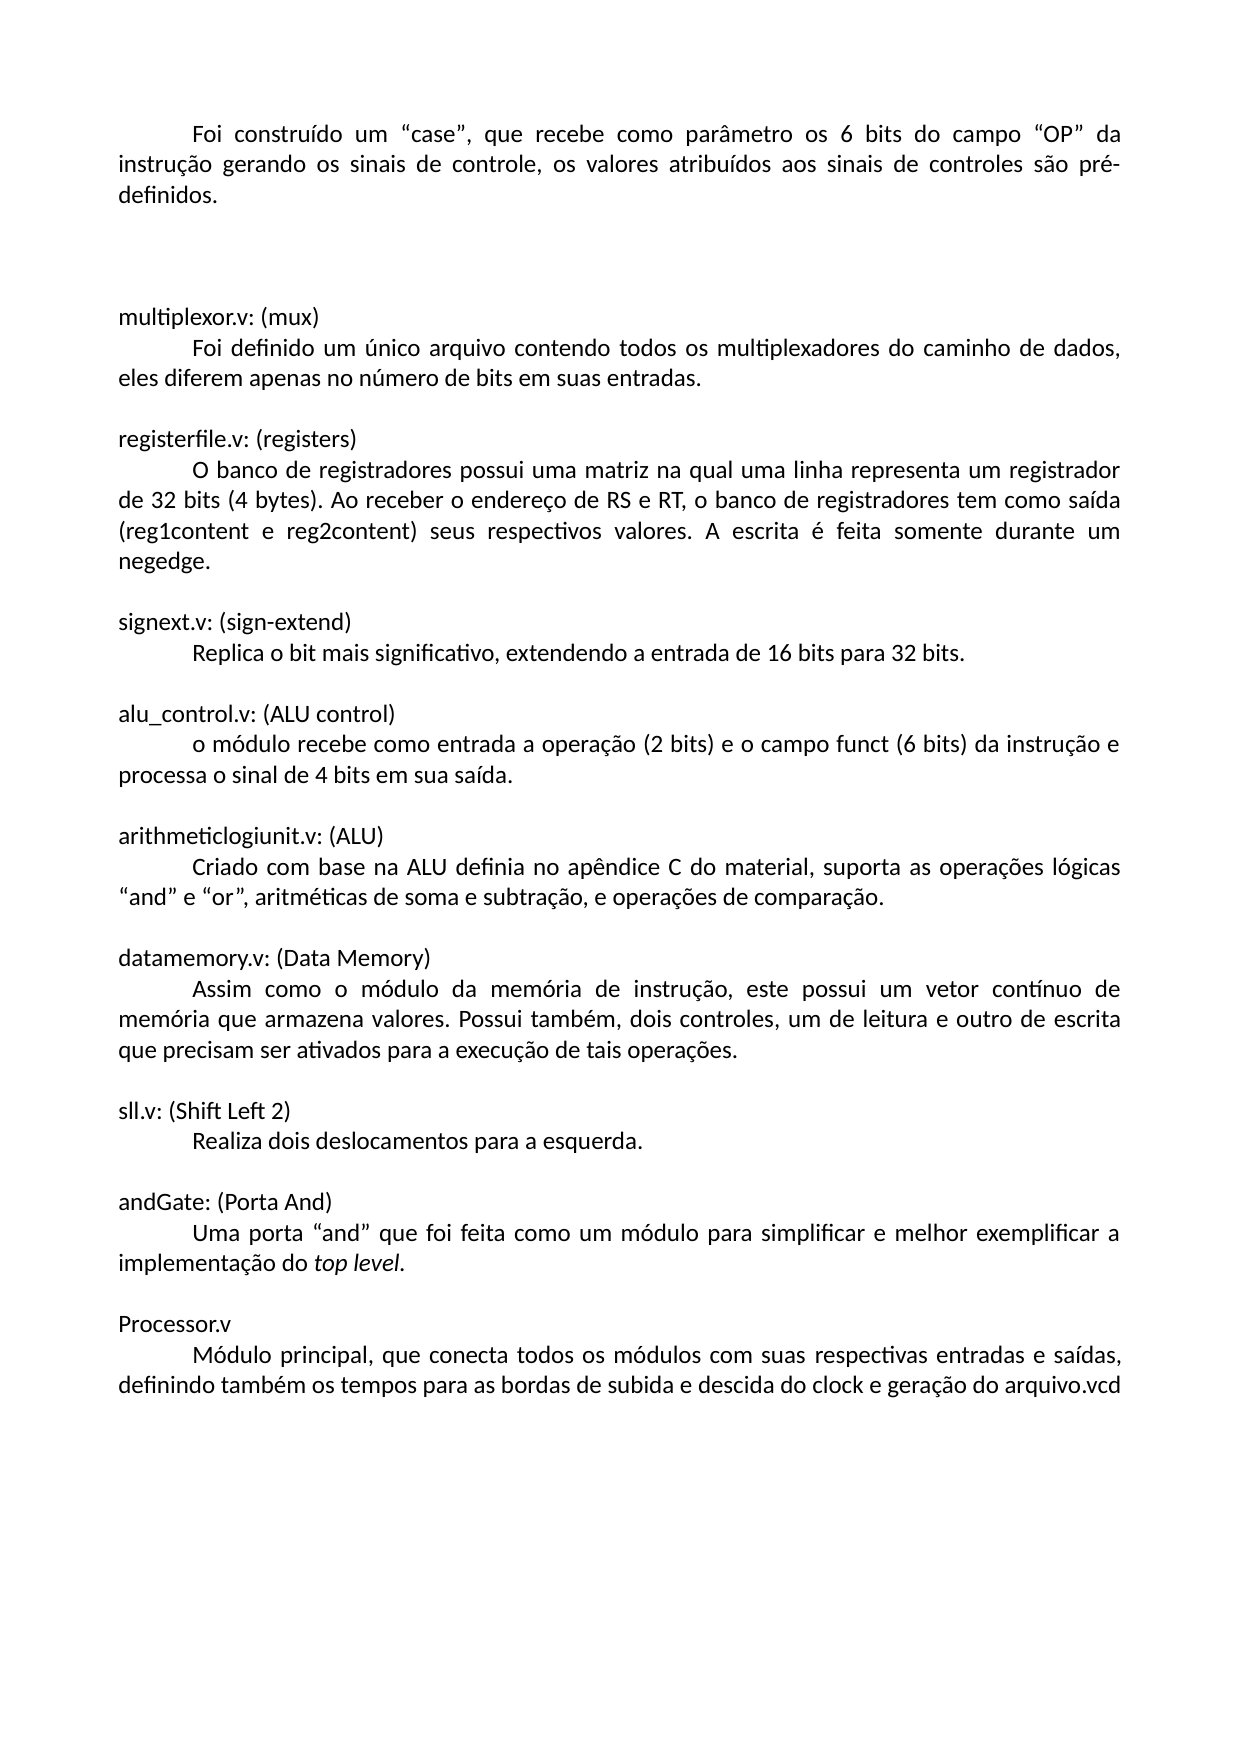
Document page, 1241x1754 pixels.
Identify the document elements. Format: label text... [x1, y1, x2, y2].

text Assim como o módulo da memória de instrução, este possui um vetor contínuo de memória que armazena valores. Possui também, dois controles, um de leitura e outro de escrita que precisam ser ativados para a execução de tais operações. [118, 973, 1122, 1064]
text datamemory.v: (Data Memory) [118, 942, 1122, 973]
text Replica o bit mais significativo, extendendo a entrada de 16 bits para 32 bits. [118, 637, 1122, 667]
text O banco de registradores possui uma matriz na qual uma linha representa um registrador de 32 bits (4 bytes). Ao receber o endereço de RS e RT, o banco de registradores tem como saída (reg1content e reg2content) seus respectivos valores. A escrita é feita somente durante um negedge. [118, 454, 1122, 576]
text Foi construído um “case”, que recebe como parâmetro os 6 bits do campo “OP” da instrução gerando os sinais de controle, os valores atribuídos aos sinais de controles são pré-definidos. [118, 118, 1122, 210]
text Criado com base na ALU definia no apêndice C do material, suporta as operações lógicas “and” e “or”, aritméticas de soma e subtração, e operações de comparação. [118, 851, 1122, 912]
text andGate: (Porta And) [118, 1186, 1122, 1217]
text Foi definido um único arquivo contendo todos os multiplexadores do caminho de dados, eles diferem apenas no número de bits em suas entradas. [118, 332, 1122, 393]
text arithmeticlogiunit.v: (ALU) [118, 820, 1122, 851]
text Realiza dois deslocamentos para a esquerda. [118, 1125, 1122, 1156]
text Módulo principal, que conecta todos os módulos com suas respectivas entradas e saídas, definindo também os tempos para as bordas de subida e descida do clock e geração do arquivo.vcd [118, 1339, 1122, 1400]
text Processor.v [118, 1308, 1122, 1339]
text alu_control.v: (ALU control) [118, 698, 1122, 728]
text registerfile.v: (registers) [118, 423, 1122, 454]
text signext.v: (sign-extend) [118, 606, 1122, 637]
text o módulo recebe como entrada a operação (2 bits) e o campo funct (6 bits) da instrução e processa o sinal de 4 bits em sua saída. [118, 728, 1122, 789]
text Uma porta “and” que foi feita como um módulo para simplificar e melhor exemplificar a implementação do top level. [118, 1217, 1122, 1278]
text sll.v: (Shift Left 2) [118, 1095, 1122, 1125]
text multiplexor.v: (mux) [118, 301, 1122, 332]
